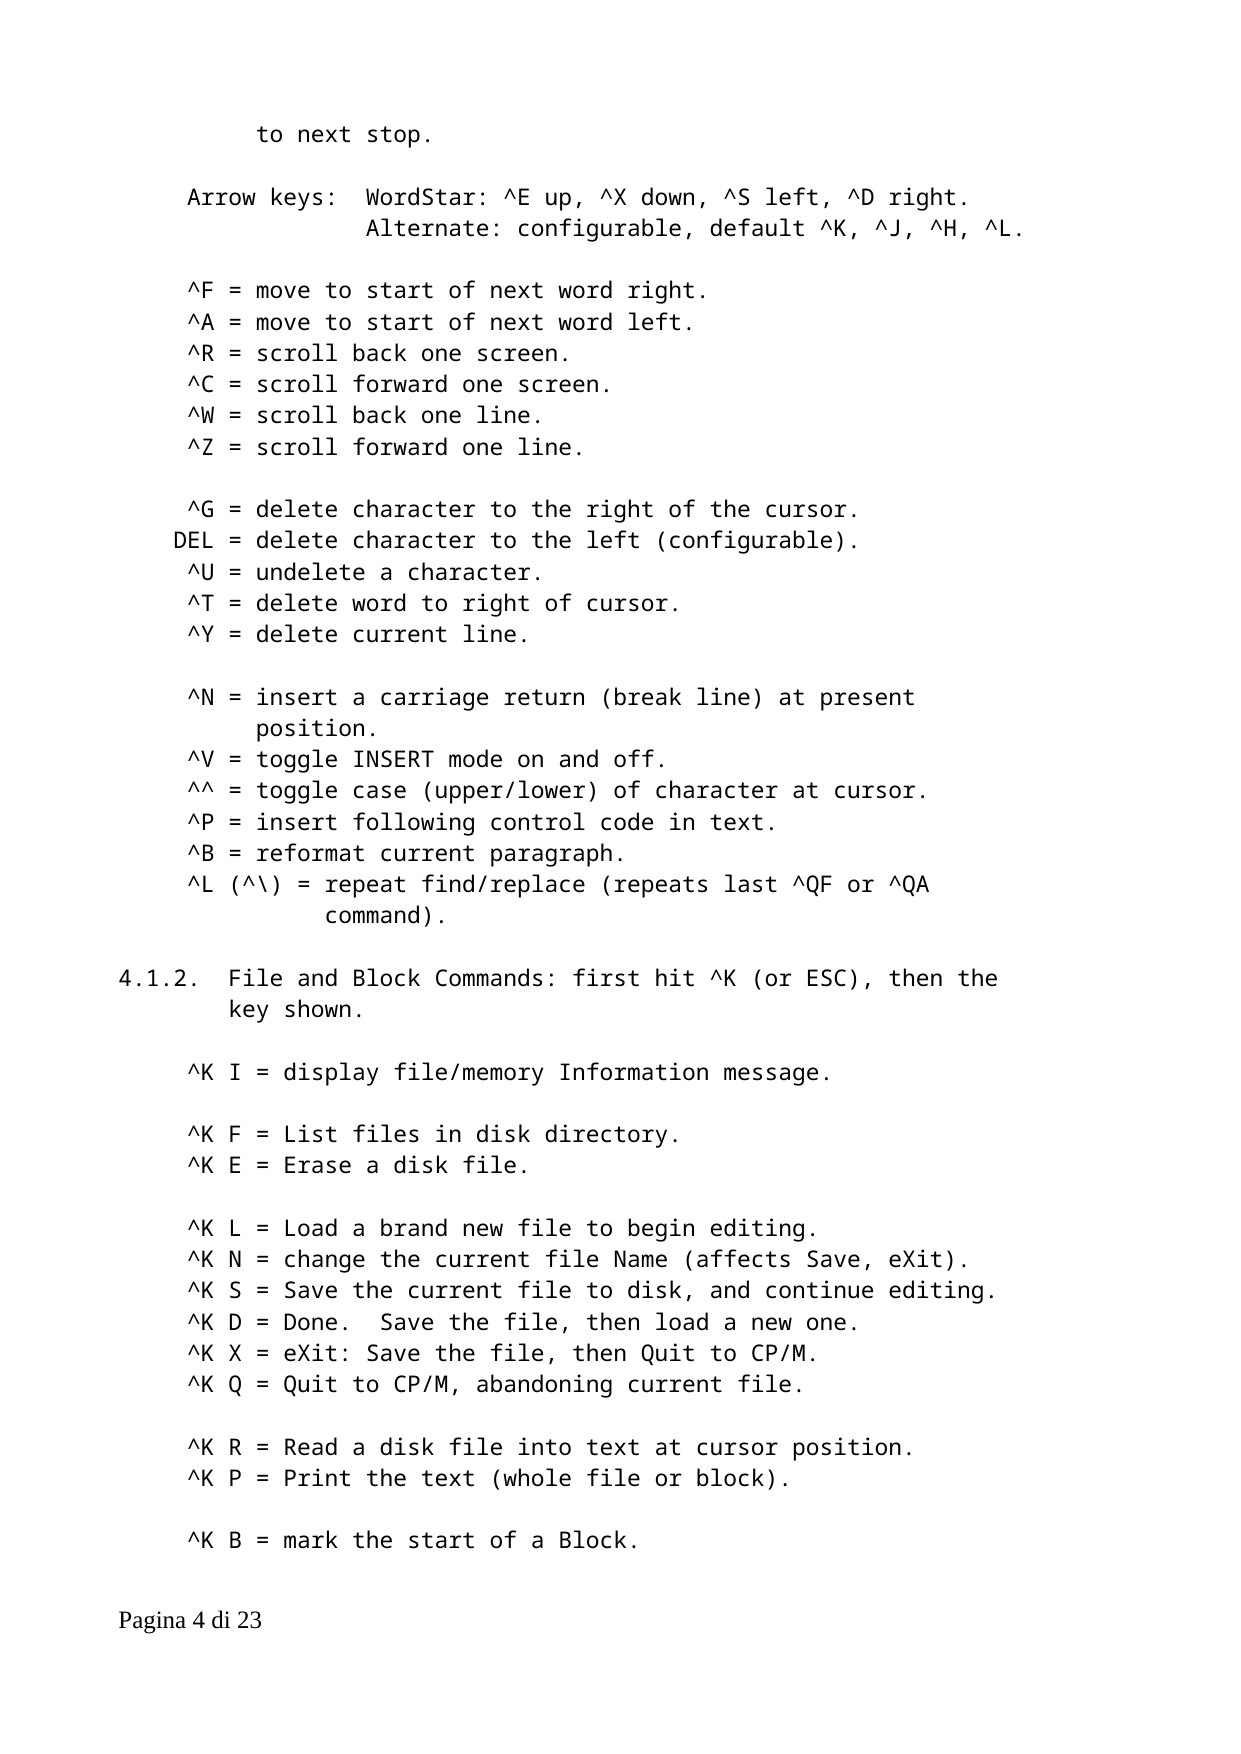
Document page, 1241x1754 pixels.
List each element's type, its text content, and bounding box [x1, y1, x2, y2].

text ^K I = display file/memory Information message. [118, 1056, 1122, 1087]
text ^U = undelete a character. [118, 556, 1122, 587]
text ^K S = Save the current file to disk, and continue editing. [118, 1274, 1122, 1306]
text ^P = insert following control code in text. [118, 806, 1122, 837]
text ^K R = Read a disk file into text at cursor position. [118, 1431, 1122, 1462]
text 4.1.2. File and Block Commands: first hit ^K (or ESC), then the [118, 962, 1122, 993]
text ^V = toggle INSERT mode on and off. [118, 743, 1122, 774]
text to next stop. [118, 118, 1122, 149]
text ^K B = mark the start of a Block. [118, 1524, 1122, 1556]
text ^K P = Print the text (whole file or block). [118, 1462, 1122, 1493]
text ^K N = change the current file Name (affects Save, eXit). [118, 1243, 1122, 1274]
text Alternate: configurable, default ^K, ^J, ^H, ^L. [118, 212, 1122, 243]
text ^F = move to start of next word right. [118, 274, 1122, 306]
text ^R = scroll back one screen. [118, 337, 1122, 368]
text ^K F = List files in disk directory. [118, 1118, 1122, 1149]
text ^Y = delete current line. [118, 618, 1122, 649]
text ^^ = toggle case (upper/lower) of character at cursor. [118, 774, 1122, 806]
text ^W = scroll back one line. [118, 399, 1122, 431]
text ^K X = eXit: Save the file, then Quit to CP/M. [118, 1337, 1122, 1368]
text ^K L = Load a brand new file to begin editing. [118, 1212, 1122, 1243]
text ^K D = Done. Save the file, then load a new one. [118, 1306, 1122, 1337]
text DEL = delete character to the left (configurable). [118, 524, 1122, 556]
text ^N = insert a carriage return (break line) at present [118, 681, 1122, 712]
text Arrow keys: WordStar: ^E up, ^X down, ^S left, ^D right. [118, 181, 1122, 212]
text ^K Q = Quit to CP/M, abandoning current file. [118, 1368, 1122, 1399]
text ^B = reformat current paragraph. [118, 837, 1122, 868]
text command). [118, 899, 1122, 931]
text ^Z = scroll forward one line. [118, 431, 1122, 462]
text ^G = delete character to the right of the cursor. [118, 493, 1122, 524]
text ^L (^\) = repeat find/replace (repeats last ^QF or ^QA [118, 868, 1122, 899]
text ^K E = Erase a disk file. [118, 1149, 1122, 1181]
text ^T = delete word to right of cursor. [118, 587, 1122, 618]
text ^C = scroll forward one screen. [118, 368, 1122, 399]
text key shown. [118, 993, 1122, 1024]
text position. [118, 712, 1122, 743]
text ^A = move to start of next word left. [118, 306, 1122, 337]
